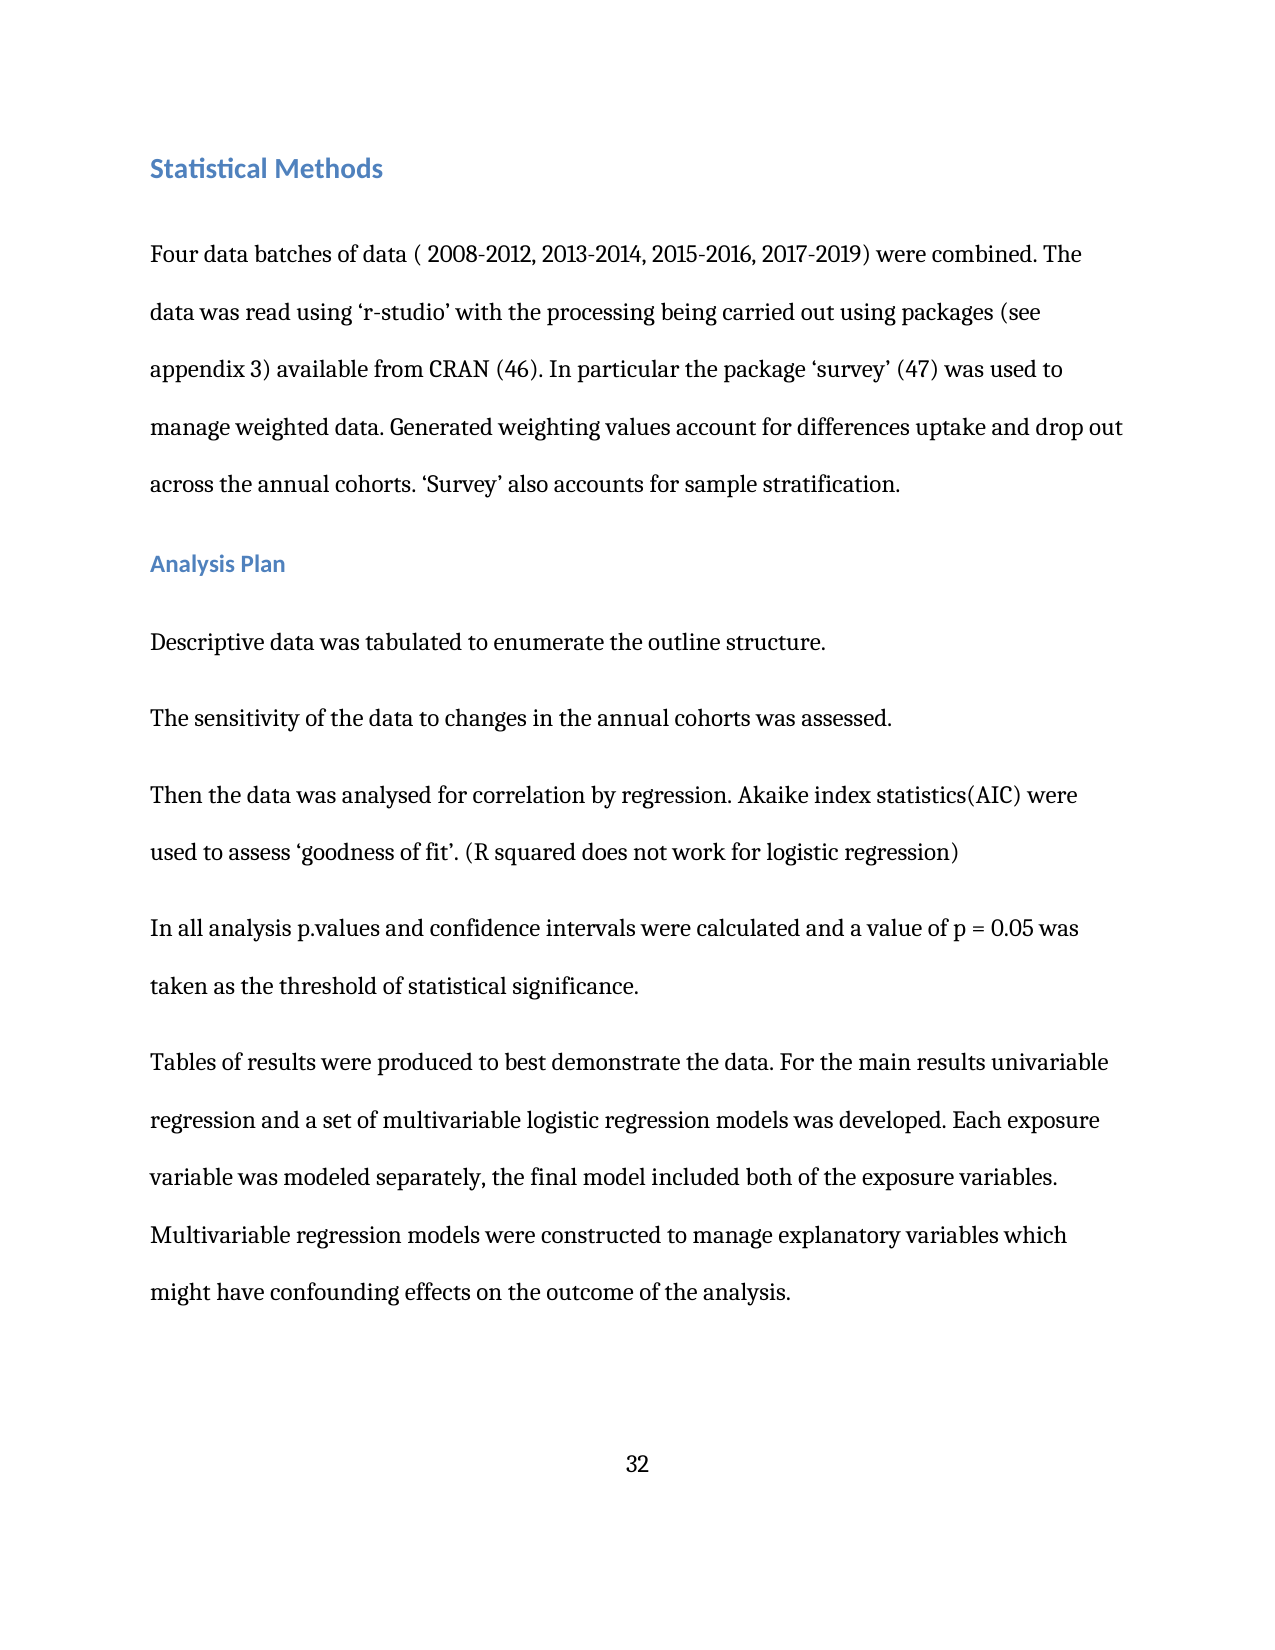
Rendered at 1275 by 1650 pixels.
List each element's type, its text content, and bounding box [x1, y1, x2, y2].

text Four data batches of data ( 2008-2012, 2013-2014, 2015-2016, 2017-2019) were combined. The data was read using ‘r-studio’ with the processing being carried out using packages (see appendix 3) available from CRAN (46). In particular the package ‘survey’ (47) was used to manage weighted data. Generated weighting values account for differences uptake and drop out across the annual cohorts. ‘Survey’ also accounts for sample stratification. [150, 240, 1125, 499]
text Tables of results were produced to best demonstrate the data. For the main results univariable regression and a set of multivariable logistic regression models was developed. Each exposure variable was modeled separately, the final model included both of the exposure variables. Multivariable regression models were constructed to manage explanatory variables which might have confounding effects on the outcome of the analysis. [150, 1048, 1125, 1307]
subtitle Analysis Plan [150, 548, 1125, 579]
text Then the data was analysed for correlation by regression. Akaike index statistics(AIC) were used to assess ‘goodness of fit’. (R squared does not work for logistic regression) [150, 781, 1125, 867]
text In all analysis p.values and confidence intervals were calculated and a value of p = 0.05 was taken as the threshold of statistical significance. [150, 914, 1125, 1001]
text The sensitivity of the data to changes in the annual cohorts was assessed. [150, 704, 1125, 733]
subtitle Statistical Methods [150, 150, 1125, 186]
text Descriptive data was tabulated to enumerate the outline structure. [150, 628, 1125, 657]
